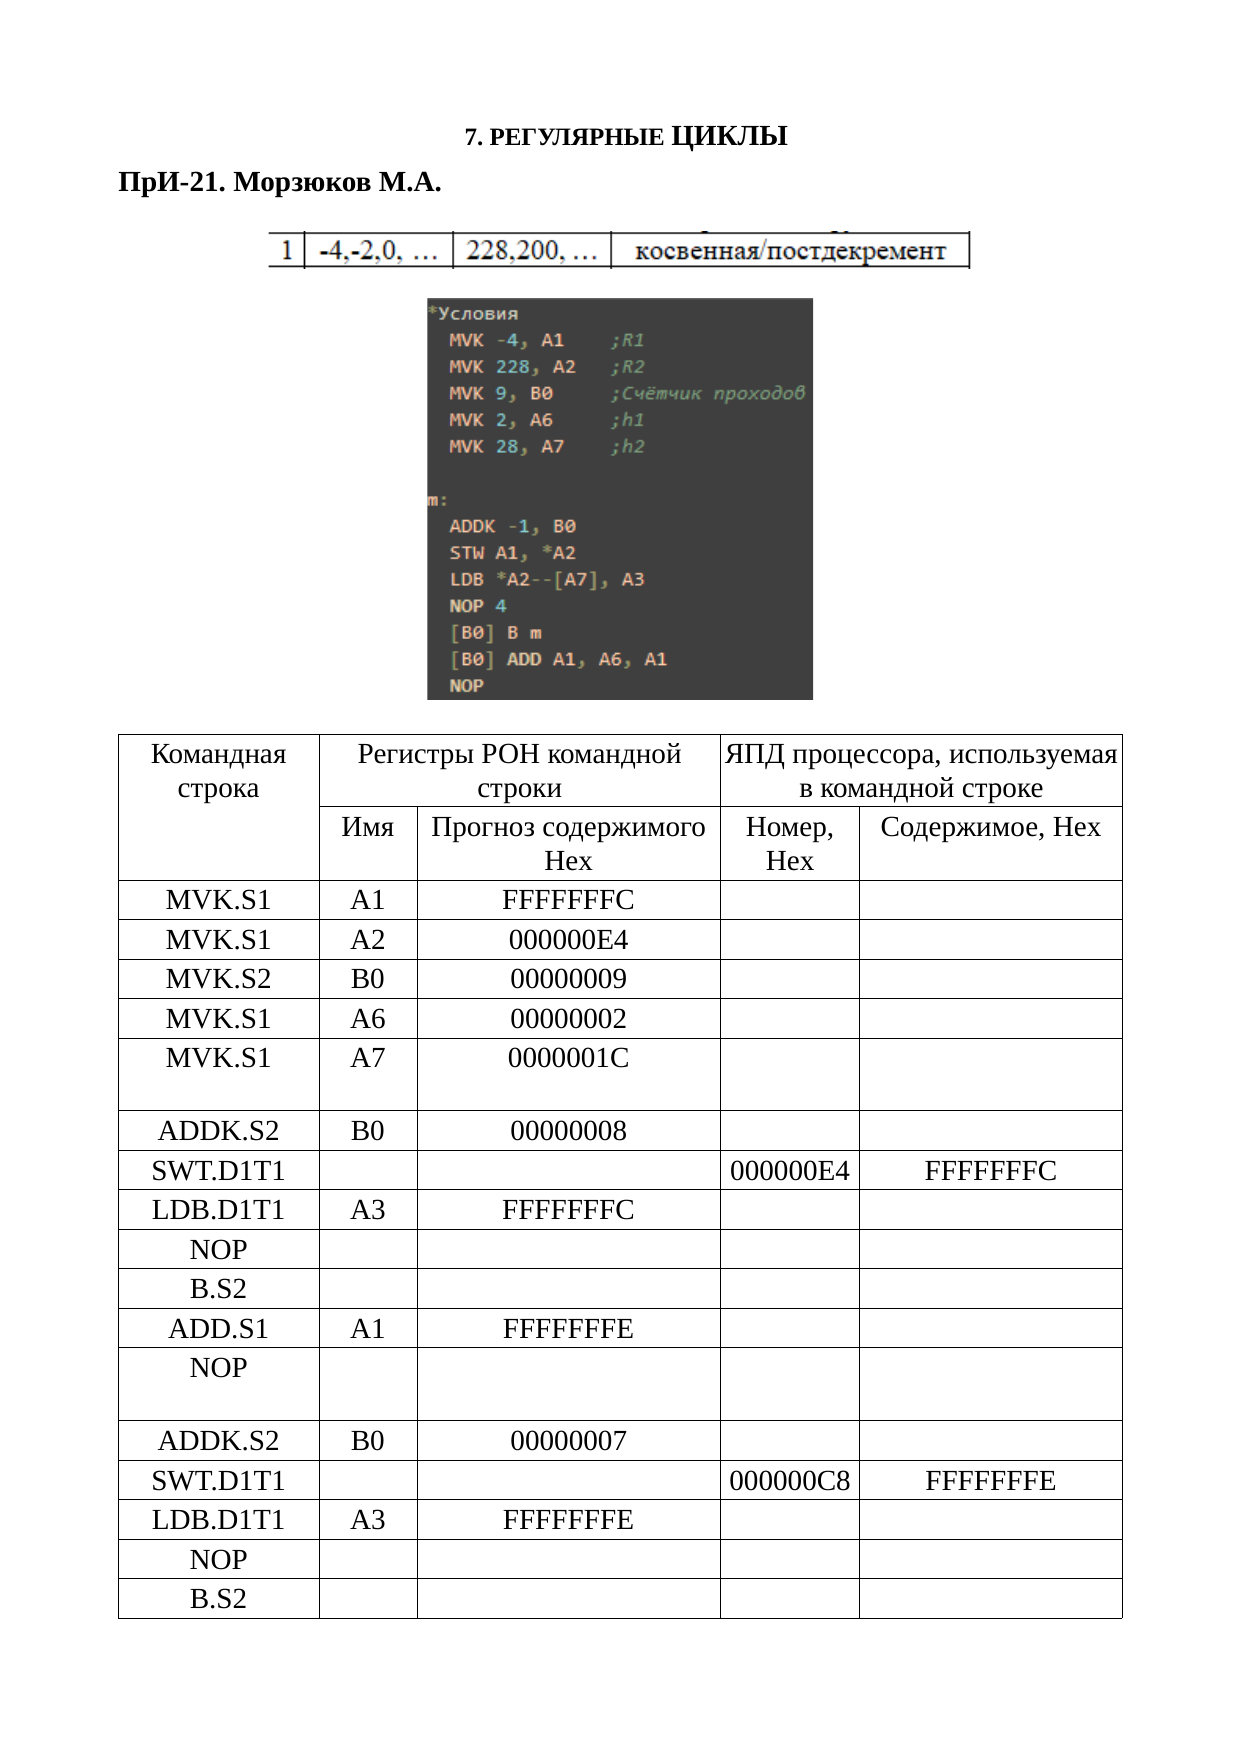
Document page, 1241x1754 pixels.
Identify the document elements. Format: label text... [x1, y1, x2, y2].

table_cell 00000007 [418, 1421, 720, 1460]
table_cell A7 [320, 1039, 417, 1110]
table_cell [860, 1348, 1122, 1420]
table_cell [721, 1269, 859, 1308]
table_header ЯПД процессора, используемая в командной строке [721, 735, 1122, 806]
table_cell [721, 1190, 859, 1229]
table_cell B.S2 [119, 1269, 319, 1308]
table_cell MVK.S2 [119, 960, 319, 998]
table_cell A3 [320, 1190, 417, 1229]
table_cell [860, 920, 1122, 958]
table_cell [721, 1421, 859, 1460]
table_cell [860, 960, 1122, 998]
table_cell [860, 1039, 1122, 1110]
table_cell [418, 1461, 720, 1499]
table_cell SWT.D1T1 [119, 1151, 319, 1189]
table_cell [721, 1500, 859, 1539]
table_cell [418, 1151, 720, 1189]
table_cell [320, 1151, 417, 1189]
table_cell [860, 1500, 1122, 1539]
table_cell ADD.S1 [119, 1309, 319, 1347]
table_cell [721, 999, 859, 1037]
table_cell [860, 1190, 1122, 1229]
table_cell [418, 1348, 720, 1420]
table_cell [721, 1540, 859, 1578]
table_cell [721, 1309, 859, 1347]
table_cell Имя [320, 807, 417, 879]
table_cell 000000C8 [721, 1461, 859, 1499]
table_cell [860, 1230, 1122, 1268]
table_cell Прогноз содержимого Hex [418, 807, 720, 879]
picture [427, 298, 814, 700]
table_cell FFFFFFFC [418, 1190, 720, 1229]
table_cell MVK.S1 [119, 881, 319, 919]
table_cell ADDK.S2 [119, 1111, 319, 1150]
table_cell NOP [119, 1540, 319, 1578]
table_cell [320, 1348, 417, 1420]
text ПрИ-21. Морзюков М.А. [118, 164, 1122, 198]
table_cell [721, 960, 859, 998]
table_cell [320, 1269, 417, 1308]
table_cell B0 [320, 1111, 417, 1150]
table_cell [860, 1579, 1122, 1618]
table_cell [860, 1421, 1122, 1460]
table_cell [860, 1269, 1122, 1308]
table_cell [721, 1579, 859, 1618]
table_cell FFFFFFFE [860, 1461, 1122, 1499]
table_cell [721, 1111, 859, 1150]
table_cell LDB.D1T1 [119, 1500, 319, 1539]
table_cell FFFFFFFE [418, 1500, 720, 1539]
table_cell NOP [119, 1348, 319, 1420]
table_cell 000000E4 [418, 920, 720, 958]
table_header Командная строка [119, 735, 319, 879]
table_cell Номер, Hex [721, 807, 859, 879]
table_cell LDB.D1T1 [119, 1190, 319, 1229]
table_cell [721, 881, 859, 919]
table_cell FFFFFFFC [860, 1151, 1122, 1189]
table_cell [721, 1348, 859, 1420]
subtitle 7. РЕГУЛЯРНЫЕ ЦИКЛЫ [192, 118, 1060, 152]
table_cell A1 [320, 1309, 417, 1347]
table_cell B.S2 [119, 1579, 319, 1618]
table_header Регистры РОН командной строки [320, 735, 720, 806]
table_cell 00000002 [418, 999, 720, 1037]
table_cell NOP [119, 1230, 319, 1268]
table_cell [721, 1230, 859, 1268]
table_cell [418, 1269, 720, 1308]
table_cell 00000008 [418, 1111, 720, 1150]
table_cell 000000E4 [721, 1151, 859, 1189]
table_cell [320, 1230, 417, 1268]
table_cell A3 [320, 1500, 417, 1539]
table_cell [860, 999, 1122, 1037]
table_cell [860, 1309, 1122, 1347]
table_cell B0 [320, 960, 417, 998]
table_cell [721, 920, 859, 958]
table_cell A6 [320, 999, 417, 1037]
table_cell B0 [320, 1421, 417, 1460]
picture [268, 231, 972, 269]
table_cell FFFFFFFC [418, 881, 720, 919]
table_cell [860, 881, 1122, 919]
table_cell ADDK.S2 [119, 1421, 319, 1460]
table_cell [418, 1540, 720, 1578]
table_cell [320, 1540, 417, 1578]
table_cell FFFFFFFE [418, 1309, 720, 1347]
table_cell [418, 1579, 720, 1618]
table_cell 0000001C [418, 1039, 720, 1110]
table_cell A1 [320, 881, 417, 919]
table_cell 00000009 [418, 960, 720, 998]
table_cell [320, 1579, 417, 1618]
table_cell [418, 1230, 720, 1268]
table_cell [860, 1111, 1122, 1150]
table_cell [721, 1039, 859, 1110]
table_cell [320, 1461, 417, 1499]
table_cell [860, 1540, 1122, 1578]
table_cell MVK.S1 [119, 999, 319, 1037]
table_cell SWT.D1T1 [119, 1461, 319, 1499]
table_cell MVK.S1 [119, 1039, 319, 1110]
table_cell MVK.S1 [119, 920, 319, 958]
table_cell Содержимое, Hex [860, 807, 1122, 879]
table_cell A2 [320, 920, 417, 958]
